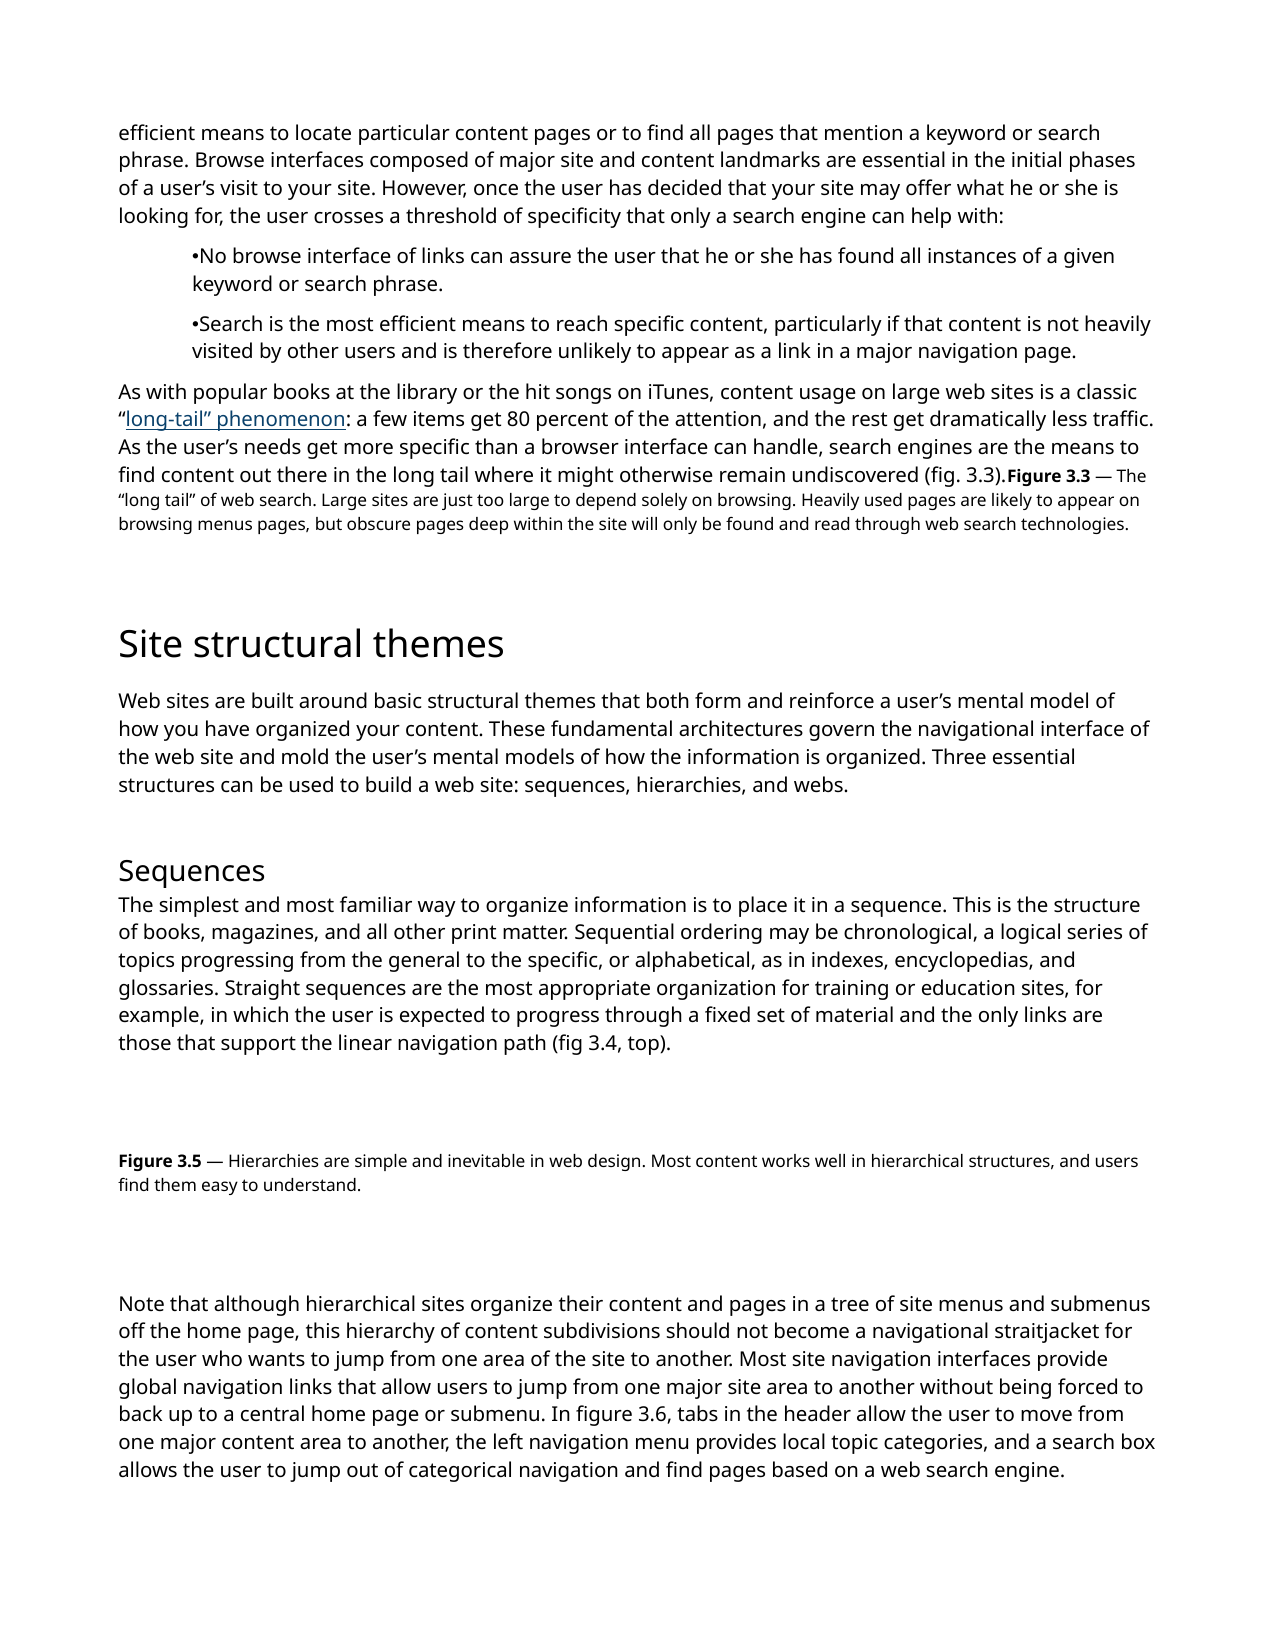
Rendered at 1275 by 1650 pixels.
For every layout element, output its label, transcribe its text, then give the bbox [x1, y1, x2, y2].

subtitle Sequences [118, 851, 1157, 890]
text As with popular books at the library or the hit songs on iTunes, content usage on large web sites is a classic “long-tail” phenomenon: a few items get 80 percent of the attention, and the rest get dramatically less traffic. As the user’s needs get more specific than a browser interface can handle, search engines are the means to find content out there in the long tail where it might otherwise remain undiscovered (fig. 3.3).Figure 3.3 — The “long tail” of web search. Large sites are just too large to depend solely on browsing. Heavily used pages are likely to appear on browsing menus pages, but obscure pages deep within the site will only be found and read through web search technologies. [118, 377, 1157, 535]
subtitle Site structural themes [118, 617, 1157, 668]
text Note that although hierarchical sites organize their content and pages in a tree of site menus and submenus off the home page, this hierarchy of content subdivisions should not become a navigational straitjacket for the user who wants to jump from one area of the site to another. Most site navigation interfaces provide global navigation links that allow users to jump from one major site area to another without being forced to back up to a central home page or submenu. In figure 3.6, tabs in the header allow the user to move from one major content area to another, the left navigation menu provides local topic categories, and a search box allows the user to jump out of categorical navigation and find pages based on a web search engine. [118, 1289, 1157, 1483]
list No browse interface of links can assure the user that he or she has found all instances of a given keyword or search phrase. [118, 241, 1157, 297]
text efficient means to locate particular content pages or to find all pages that mention a keyword or search phrase. Browse interfaces composed of major site and content landmarks are essential in the initial phases of a user’s visit to your site. However, once the user has decided that your site may offer what he or she is looking for, the user crosses a threshold of specificity that only a search engine can help with: [118, 118, 1157, 229]
text Figure 3.5 — Hierarchies are simple and inevitable in web design. Most content works well in hierarchical structures, and users find them easy to understand. [118, 1149, 1157, 1196]
text Web sites are built around basic structural themes that both form and reinforce a user’s mental model of how you have organized your content. These fundamental architectures govern the navigational interface of the web site and mold the user’s mental models of how the information is organized. Three essential structures can be used to build a web site: sequences, hierarchies, and webs. [118, 687, 1157, 798]
list Search is the most efficient means to reach specific content, particularly if that content is not heavily visited by other users and is therefore unlikely to appear as a link in a major navigation page. [118, 309, 1157, 365]
text The simplest and most familiar way to organize information is to place it in a sequence. This is the structure of books, magazines, and all other print matter. Sequential ordering may be chronological, a logical series of topics progressing from the general to the specific, or alphabetical, as in indexes, encyclopedias, and glossaries. Straight sequences are the most appropriate organization for training or education sites, for example, in which the user is expected to progress through a fixed set of material and the only links are those that support the linear navigation path (fig 3.4, top). [118, 890, 1157, 1057]
